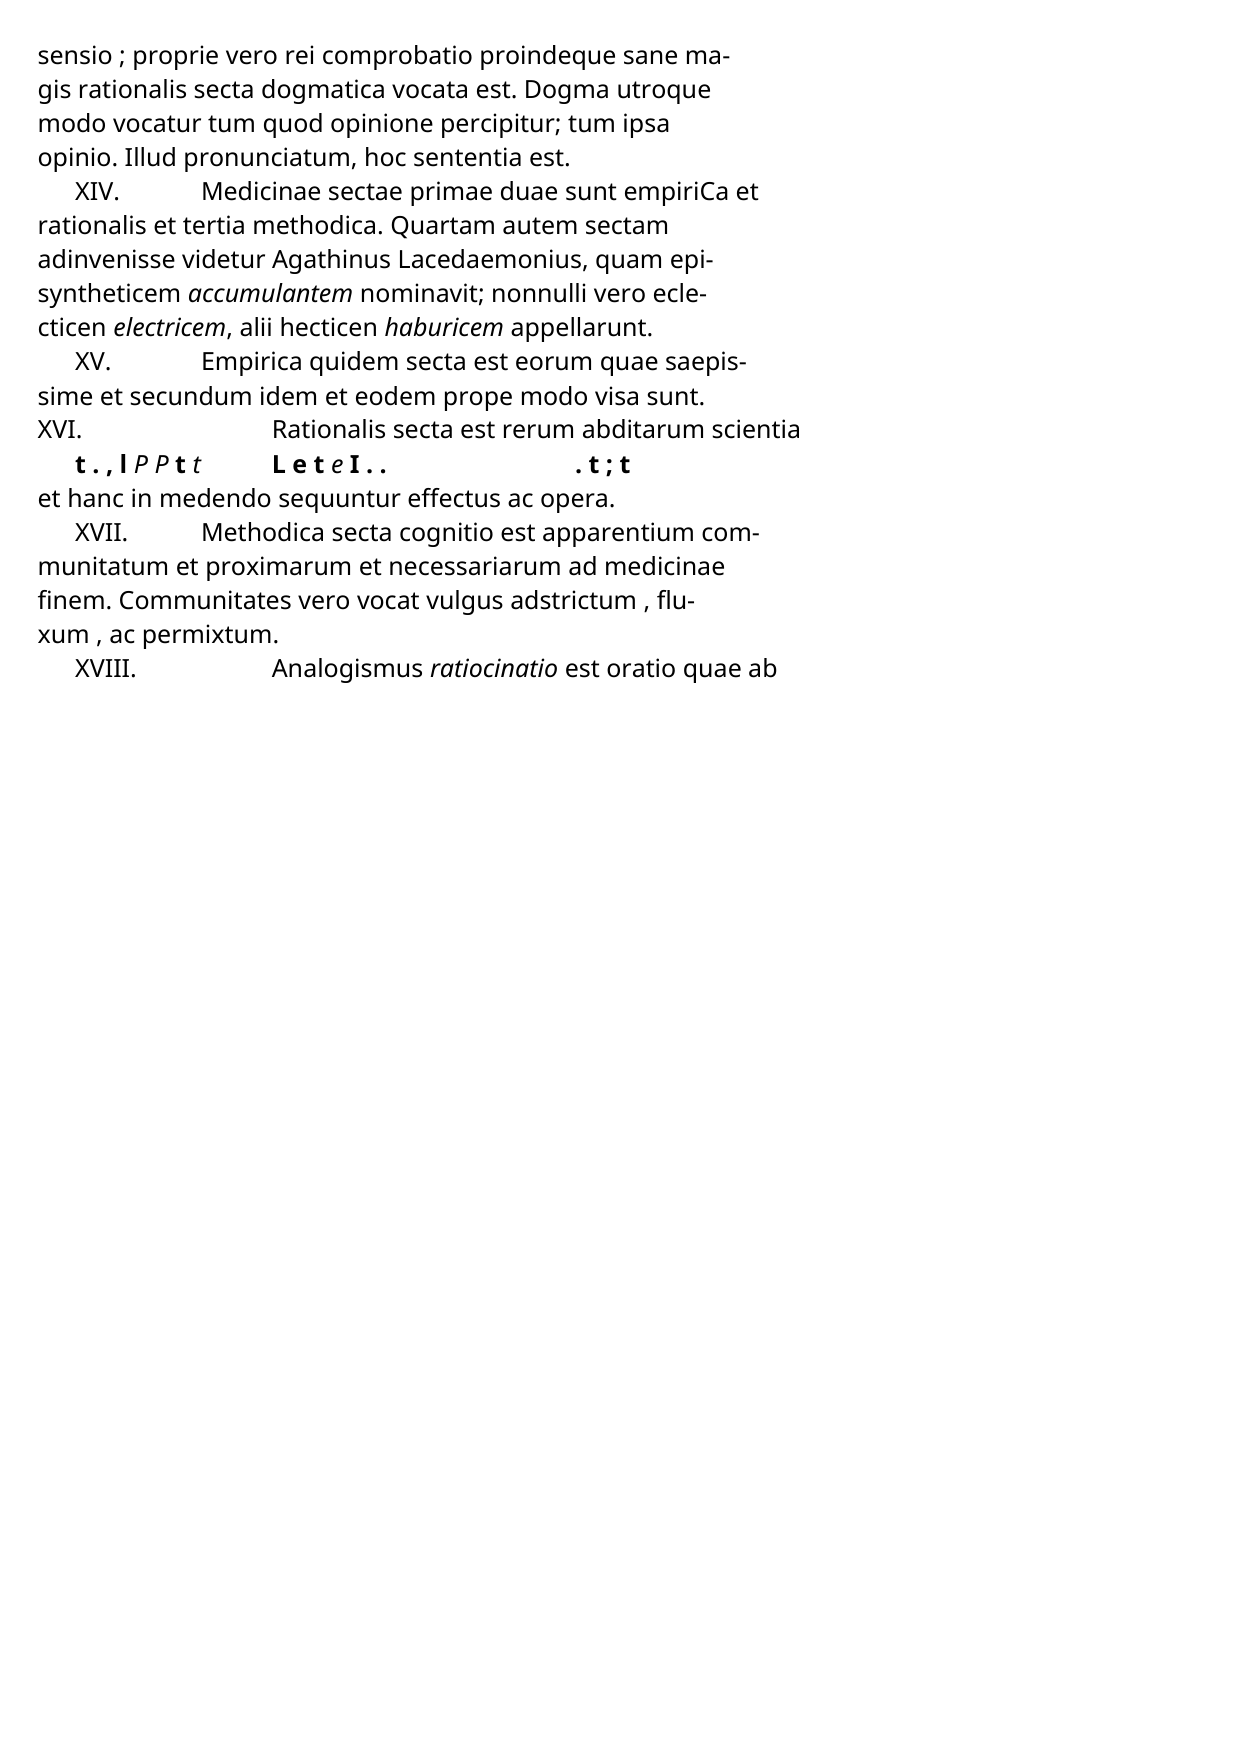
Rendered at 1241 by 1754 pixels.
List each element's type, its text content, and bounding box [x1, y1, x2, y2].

text et hanc in medendo sequuntur effectus ac opera. [37, 480, 1203, 514]
text sensio ; proprie vero rei comprobatio proindeque sane ma- gis rationalis secta dogmatica vocata est. Dogma utroque modo vocatur tum quod opinione percipitur; tum ipsa opinio. Illud pronunciatum, hoc sententia est. [37, 37, 1203, 174]
text XVI. Rationalis secta est rerum abditarum scientia t . , l P P t t L e t e I . . . t ; t [37, 412, 1203, 480]
text XV. Empirica quidem secta est eorum quae saepis- sime et secundum idem et eodem prope modo visa sunt. [37, 344, 1203, 412]
text XVIII. Analogismus ratiocinatio est oratio quae ab [37, 651, 1203, 685]
text XIV. Medicinae sectae primae duae sunt empiriCa et rationalis et tertia methodica. Quartam autem sectam adinvenisse videtur Agathinus Lacedaemonius, quam epi- syntheticem accumulantem nominavit; nonnulli vero ecle- cticen electricem, alii hecticen haburicem appellarunt. [37, 174, 1203, 344]
text XVII. Methodica secta cognitio est apparentium com- munitatum et proximarum et necessariarum ad medicinae finem. Communitates vero vocat vulgus adstrictum , flu- xum , ac permixtum. [37, 514, 1203, 651]
